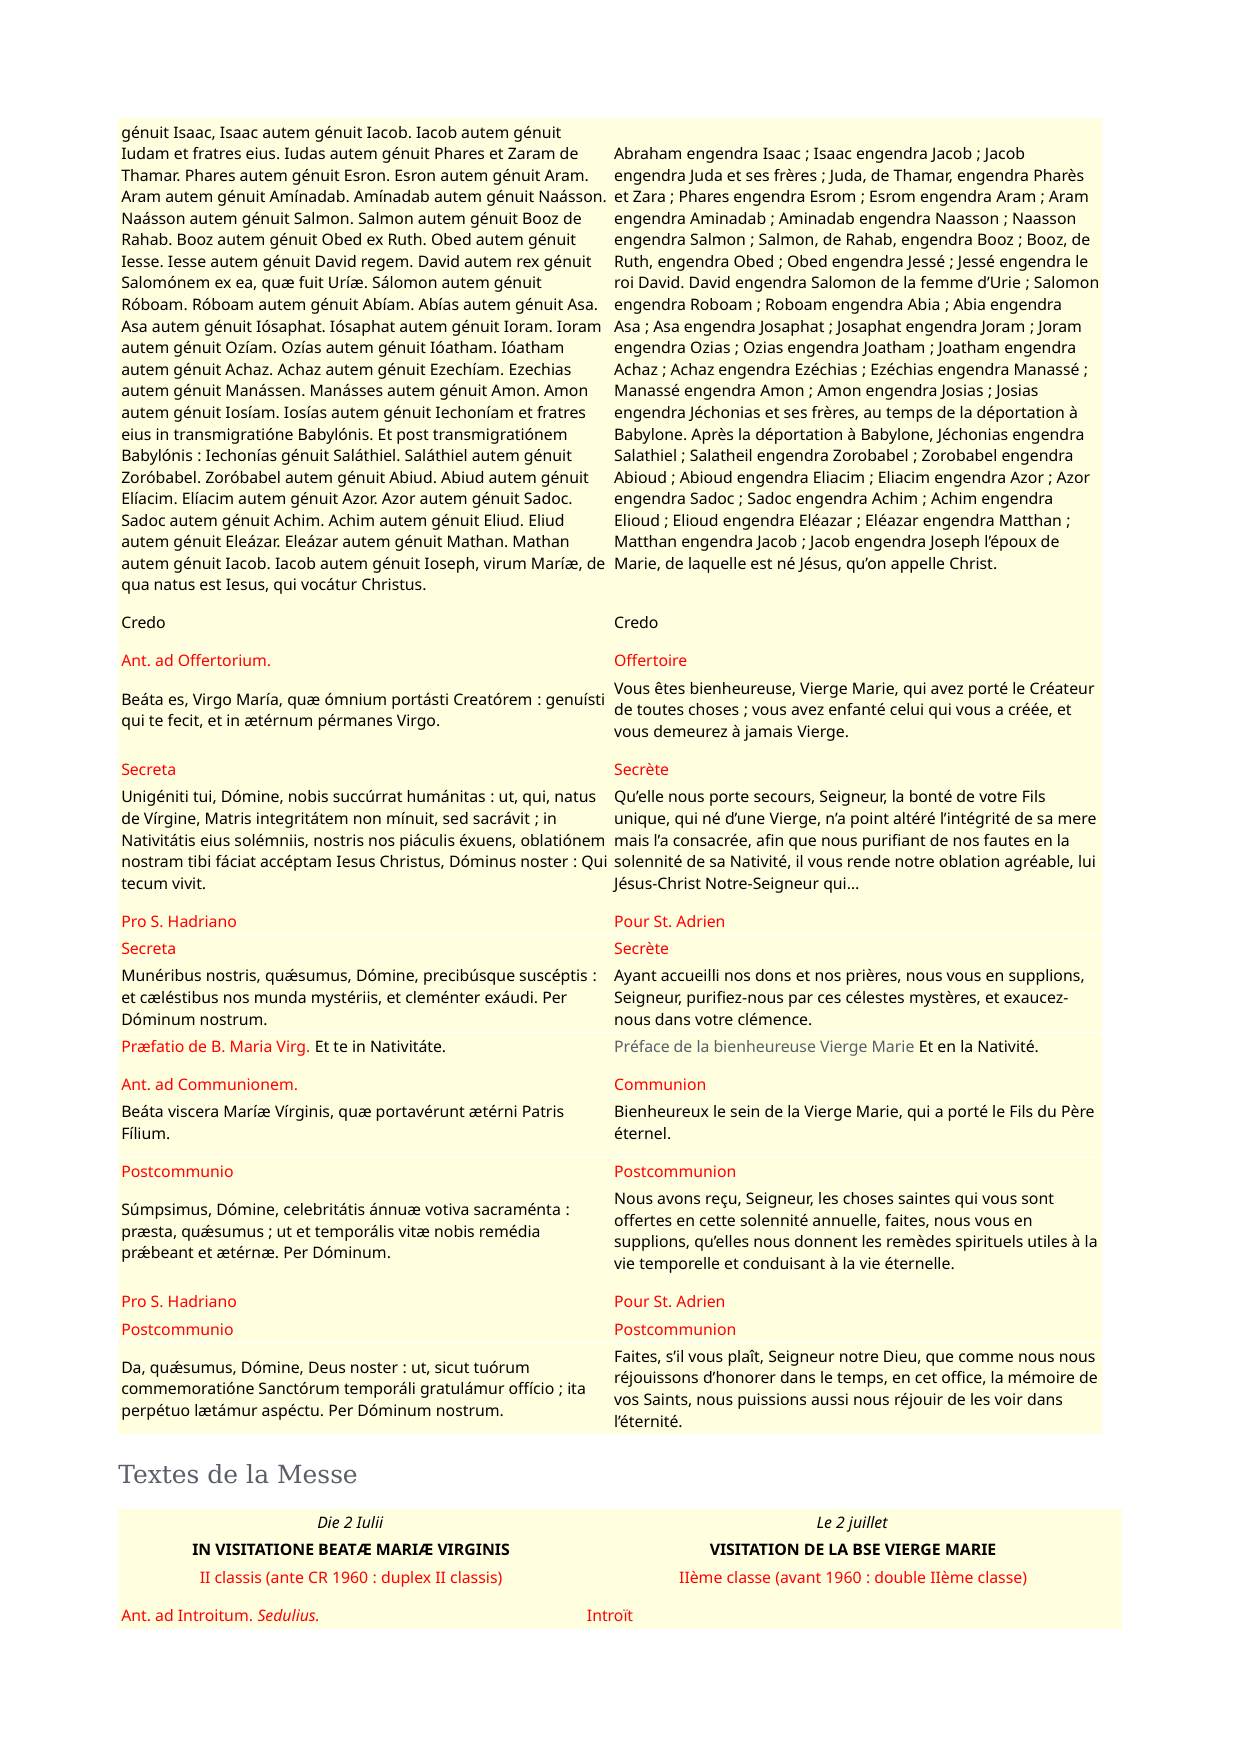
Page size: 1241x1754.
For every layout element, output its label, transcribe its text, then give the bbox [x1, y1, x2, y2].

table_cell Pro S. Hadriano [118, 1288, 611, 1315]
table_cell Pour St. Adrien [611, 1288, 1102, 1315]
table_cell IIème classe (avant 1960 : double IIème classe) [584, 1563, 1122, 1591]
table_header Le 2 juillet [584, 1509, 1122, 1536]
table_cell Ant. ad Communionem. [118, 1071, 611, 1098]
table_cell Munéribus nostris, quǽsumus, Dómine, precibúsque suscéptis : et cæléstibus nos munda mystériis, et cleménter exáudi. Per Dóminum nostrum. [118, 962, 611, 1032]
table_cell Da, quǽsumus, Dómine, Deus noster : ut, sicut tuórum commemoratióne Sanctórum temporáli gratulámur offício ; ita perpétuo lætámur aspéctu. Per Dóminum nostrum. [118, 1343, 611, 1434]
table_cell [584, 1591, 1122, 1601]
table_cell Pro S. Hadriano [118, 907, 611, 934]
table_cell Ant. ad Introitum. Sedulius. [118, 1601, 584, 1629]
table_cell [611, 598, 1102, 609]
table_cell Secrète [611, 756, 1102, 783]
table_cell [118, 1147, 611, 1157]
table_cell Credo [611, 609, 1102, 636]
table_cell Secrète [611, 935, 1102, 962]
table_cell [611, 745, 1102, 756]
table_cell [611, 1277, 1102, 1288]
table_cell Postcommunion [611, 1315, 1102, 1342]
table_cell Unigéniti tui, Dómine, nobis succúrrat humánitas : ut, qui, natus de Vírgine, Matris integritátem non mínuit, sed sacrávit ; in Nativitátis eius solémniis, nostris nos piáculis éxuens, oblatiónem nostram tibi fáciat accéptam Iesus Christus, Dóminus noster : Qui tecum vivit. [118, 783, 611, 897]
table_cell Introït [584, 1601, 1122, 1629]
table_cell Beáta es, Virgo María, quæ ómnium portásti Creatórem : genuísti qui te fecit, et in ætérnum pérmanes Virgo. [118, 674, 611, 745]
text Textes de la Messe [118, 1434, 1102, 1489]
table_cell [118, 1277, 611, 1288]
table_cell Postcommunio [118, 1315, 611, 1342]
table_header Die 2 Iulii [118, 1509, 584, 1536]
table_cell [118, 1591, 584, 1601]
table_cell Abraham engendra Isaac ; Isaac engendra Jacob ; Jacob engendra Juda et ses frères ; Juda, de Thamar, engendra Pharès et Zara ; Phares engendra Esrom ; Esrom engendra Aram ; Aram engendra Aminadab ; Aminadab engendra Naasson ; Naasson engendra Salmon ; Salmon, de Rahab, engendra Booz ; Booz, de Ruth, engendra Obed ; Obed engendra Jessé ; Jessé engendra le roi David. David engendra Salomon de la femme d’Urie ; Salomon engendra Roboam ; Roboam engendra Abia ; Abia engendra Asa ; Asa engendra Josaphat ; Josaphat engendra Joram ; Joram engendra Ozias ; Ozias engendra Joatham ; Joatham engendra Achaz ; Achaz engendra Ezéchias ; Ezéchias engendra Manassé ; Manassé engendra Amon ; Amon engendra Josias ; Josias engendra Jéchonias et ses frères, au temps de la déportation à Babylone. Après la déportation à Babylone, Jéchonias engendra Salathiel ; Salatheil engendra Zorobabel ; Zorobabel engendra Abioud ; Abioud engendra Eliacim ; Eliacim engendra Azor ; Azor engendra Sadoc ; Sadoc engendra Achim ; Achim engendra Elioud ; Elioud engendra Eléazar ; Eléazar engendra Matthan ; Matthan engendra Jacob ; Jacob engendra Joseph l’époux de Marie, de laquelle est né Jésus, qu’on appelle Christ. [611, 118, 1102, 598]
table_cell Vous êtes bienheureuse, Vierge Marie, qui avez porté le Créateur de toutes choses ; vous avez enfanté celui qui vous a créée, et vous demeurez à jamais Vierge. [611, 674, 1102, 745]
table_cell Postcommunion [611, 1158, 1102, 1185]
table_cell II classis (ante CR 1960 : duplex II classis) [118, 1563, 584, 1591]
table_cell Secreta [118, 756, 611, 783]
table_cell [118, 1060, 611, 1071]
table_cell IN VISITATIONE BEATÆ MARIÆ VIRGINIS [118, 1536, 584, 1563]
table_cell génuit Isaac, Isaac autem génuit Iacob. Iacob autem génuit Iudam et fratres eius. Iudas autem génuit Phares et Zaram de Thamar. Phares autem génuit Esron. Esron autem génuit Aram. Aram autem génuit Amínadab. Amínadab autem génuit Naásson. Naásson autem génuit Salmon. Salmon autem génuit Booz de Rahab. Booz autem génuit Obed ex Ruth. Obed autem génuit Iesse. Iesse autem génuit David regem. David autem rex génuit Salomónem ex ea, quæ fuit Uríæ. Sálomon autem génuit Róboam. Róboam autem génuit Abíam. Abías autem génuit Asa. Asa autem génuit Iósaphat. Iósaphat autem génuit Ioram. Ioram autem génuit Ozíam. Ozías autem génuit Ióatham. Ióatham autem génuit Achaz. Achaz autem génuit Ezechíam. Ezechias autem génuit Manássen. Manásses autem génuit Amon. Amon autem génuit Iosíam. Iosías autem génuit Iechoníam et fratres eius in transmigratióne Babylónis. Et post transmigratiónem Babylónis : Iechonías génuit Saláthiel. Saláthiel autem génuit Zoróbabel. Zoróbabel autem génuit Abiud. Abiud autem génuit Elíacim. Elíacim autem génuit Azor. Azor autem génuit Sadoc. Sadoc autem génuit Achim. Achim autem génuit Eliud. Eliud autem génuit Eleázar. Eleázar autem génuit Mathan. Mathan autem génuit Iacob. Iacob autem génuit Ioseph, virum Maríæ, de qua natus est Iesus, qui vocátur Christus. [118, 118, 611, 598]
table_cell [118, 897, 611, 907]
table_cell [118, 636, 611, 647]
table_cell Nous avons reçu, Seigneur, les choses saintes qui vous sont offertes en cette solennité annuelle, faites, nous vous en supplions, qu’elles nous donnent les remèdes spirituels utiles à la vie temporelle et conduisant à la vie éternelle. [611, 1185, 1102, 1277]
table_cell Súmpsimus, Dómine, celebritátis ánnuæ votiva sacraménta : præsta, quǽsumus ; ut et temporális vitæ nobis remédia prǽbeant et ætérnæ. Per Dóminum. [118, 1185, 611, 1277]
table_cell Præfatio de B. Maria Virg. Et te in Nativitáte. [118, 1033, 611, 1060]
table_cell Bienheureux le sein de la Vierge Marie, qui a porté le Fils du Père éternel. [611, 1098, 1102, 1147]
table_cell Secreta [118, 935, 611, 962]
table_cell Ayant accueilli nos dons et nos prières, nous vous en supplions, Seigneur, purifiez-nous par ces célestes mystères, et exaucez-nous dans votre clémence. [611, 962, 1102, 1032]
table_cell [611, 897, 1102, 907]
table_cell Qu’elle nous porte secours, Seigneur, la bonté de votre Fils unique, qui né d’une Vierge, n’a point altéré l’intégrité de sa mere mais l’a consacrée, afin que nous purifiant de nos fautes en la solennité de sa Nativité, il vous rende notre oblation agréable, lui Jésus-Christ Notre-Seigneur qui… [611, 783, 1102, 897]
table_cell Beáta viscera Maríæ Vírginis, quæ portavérunt ætérni Patris Fílium. [118, 1098, 611, 1147]
table_cell Pour St. Adrien [611, 907, 1102, 934]
table_cell Postcommunio [118, 1158, 611, 1185]
table_cell [611, 636, 1102, 647]
table_cell VISITATION DE LA BSE VIERGE MARIE [584, 1536, 1122, 1563]
table_cell Offertoire [611, 647, 1102, 674]
table_cell [611, 1060, 1102, 1071]
table_cell [611, 1147, 1102, 1157]
table_cell [118, 745, 611, 756]
table_cell Communion [611, 1071, 1102, 1098]
table_cell [118, 598, 611, 609]
table_cell Credo [118, 609, 611, 636]
table_cell Faites, s’il vous plaît, Seigneur notre Dieu, que comme nous nous réjouissons d’honorer dans le temps, en cet office, la mémoire de vos Saints, nous puissions aussi nous réjouir de les voir dans l’éternité. [611, 1343, 1102, 1434]
table_cell Ant. ad Offertorium. [118, 647, 611, 674]
table_cell Préface de la bienheureuse Vierge Marie Et en la Nativité. [611, 1033, 1102, 1060]
